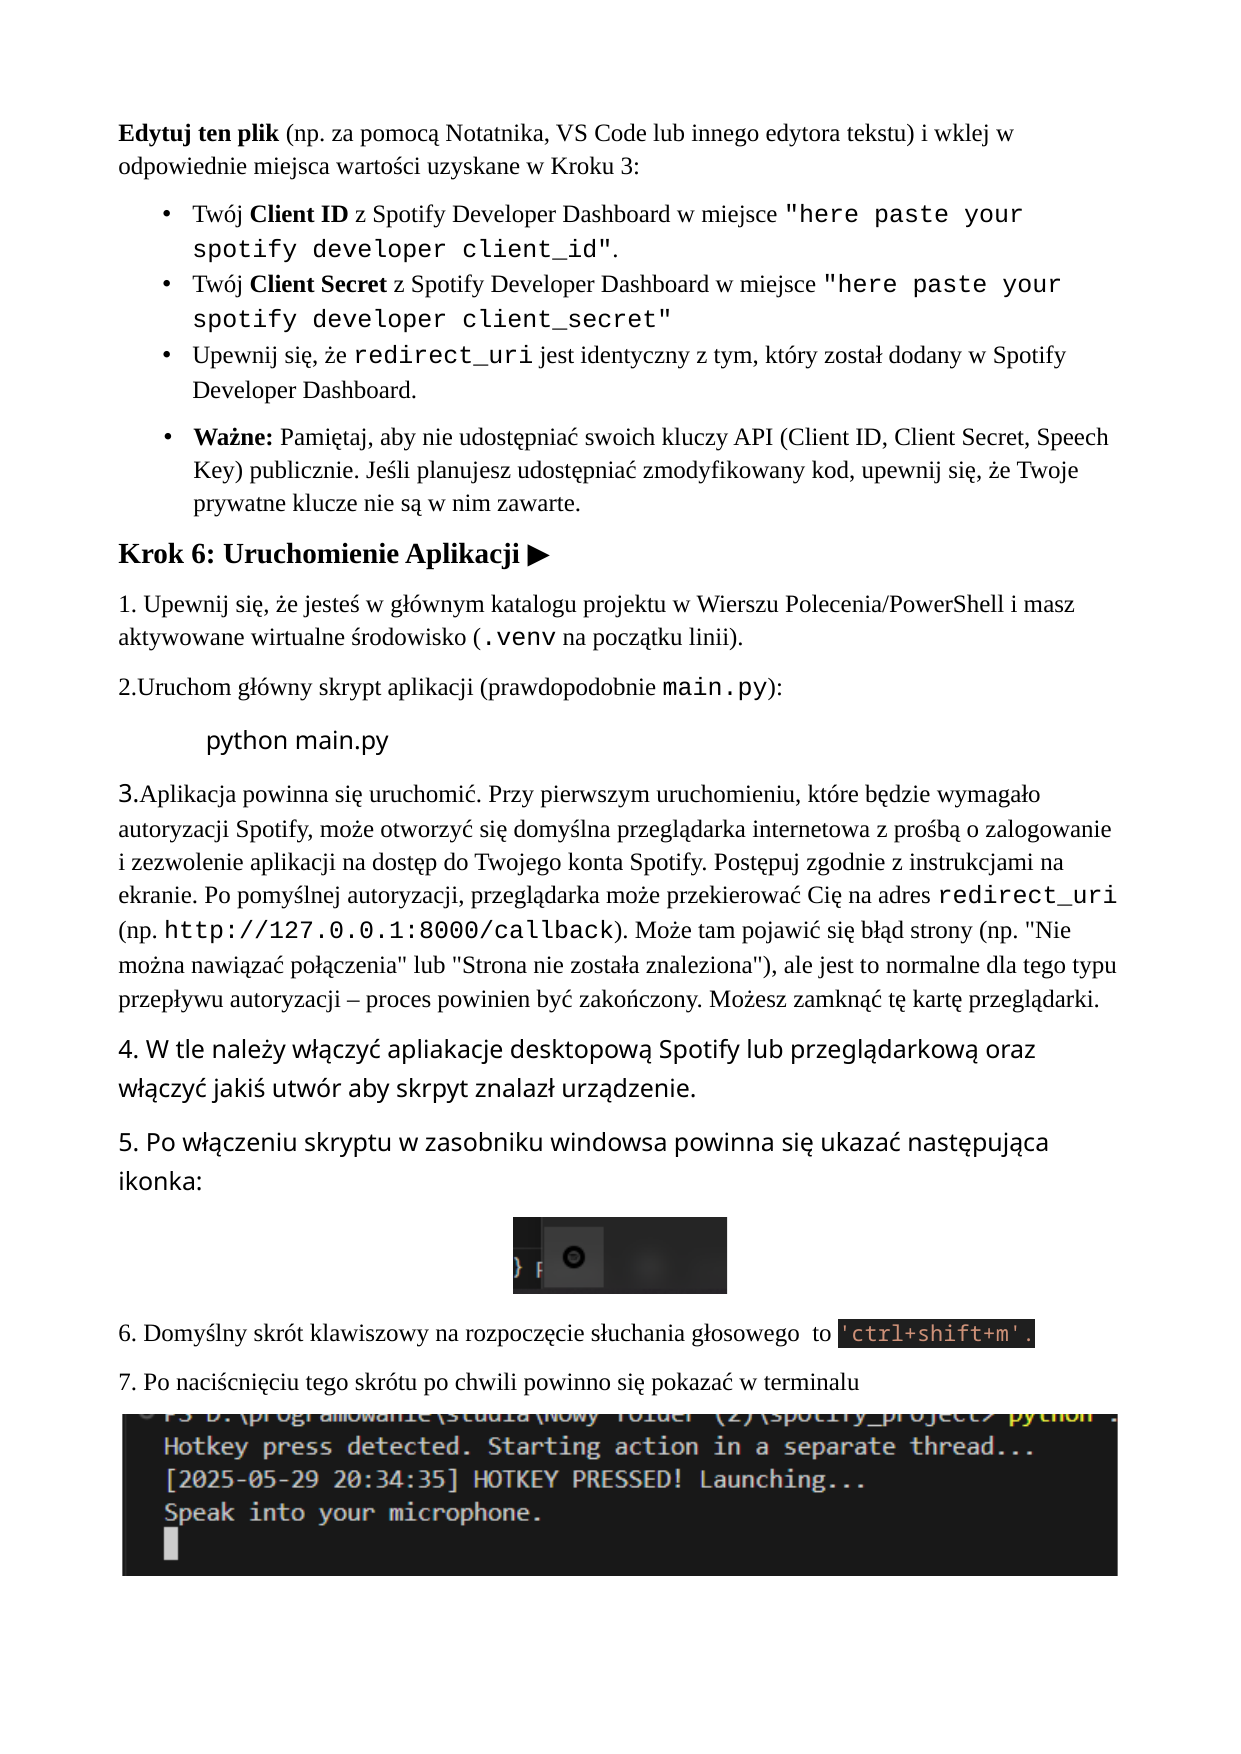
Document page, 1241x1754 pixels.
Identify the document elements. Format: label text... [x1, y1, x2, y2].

text 6. Domyślny skrót klawiszowy na rozpoczęcie słuchania głosowego to 'ctrl+shift+m'. [118, 1318, 1122, 1348]
list Ważne: Pamiętaj, aby nie udostępniać swoich kluczy API (Client ID, Client Secret, Speech Key) publicznie. Jeśli planujesz udostępniać zmodyfikowany kod, upewnij się, że Twoje prywatne klucze nie są w nim zawarte. [164, 422, 1122, 517]
text 5. Po włączeniu skryptu w zasobniku windowsa powinna się ukazać następująca ikonka: [118, 1124, 1122, 1197]
picture [122, 1414, 1118, 1576]
list Twój Client Secret z Spotify Developer Dashboard w miejsce "here paste your spotify developer client_secret" [162, 269, 1122, 335]
list Upewnij się, że redirect_uri jest identyczny z tym, który został dodany w Spotify Developer Dashboard. [162, 340, 1122, 404]
list Twój Client ID z Spotify Developer Dashboard w miejsce "here paste your spotify developer client_id". [162, 199, 1122, 265]
text 2.Uruchom główny skrypt aplikacji (prawdopodobnie main.py): [118, 672, 1122, 703]
picture [513, 1217, 728, 1294]
text 4. W tle należy włączyć apliakacje desktopową Spotify lub przeglądarkową oraz włączyć jakiś utwór aby skrpyt znalazł urządzenie. [118, 1031, 1122, 1104]
text 7. Po naciścnięciu tego skrótu po chwili powinno się pokazać w terminalu [118, 1367, 1122, 1396]
text 1. Upewnij się, że jesteś w głównym katalogu projektu w Wierszu Polecenia/PowerShell i masz aktywowane wirtualne środowisko (.venv na początku linii). [118, 589, 1122, 653]
text Edytuj ten plik (np. za pomocą Notatnika, VS Code lub innego edytora tekstu) i wklej w odpowiednie miejsca wartości uzyskane w Kroku 3: [118, 118, 1122, 180]
text Krok 6: Uruchomienie Aplikacji ▶️ [118, 536, 1122, 570]
text 3.Aplikacja powinna się uruchomić. Przy pierwszym uruchomieniu, które będzie wymagało autoryzacji Spotify, może otworzyć się domyślna przeglądarka internetowa z prośbą o zalogowanie i zezwolenie aplikacji na dostęp do Twojego konta Spotify. Postępuj zgodnie z instrukcjami na ekranie. Po pomyślnej autoryzacji, przeglądarka może przekierować Cię na adres redirect_uri (np. http://127.0.0.1:8000/callback). Może tam pojawić się błąd strony (np. "Nie można nawiązać połączenia" lub "Strona nie została znaleziona"), ale jest to normalne dla tego typu przepływu autoryzacji – proces powinien być zakończony. Możesz zamknąć tę kartę przeglądarki. [118, 776, 1122, 1012]
text python main.py [118, 722, 1122, 756]
